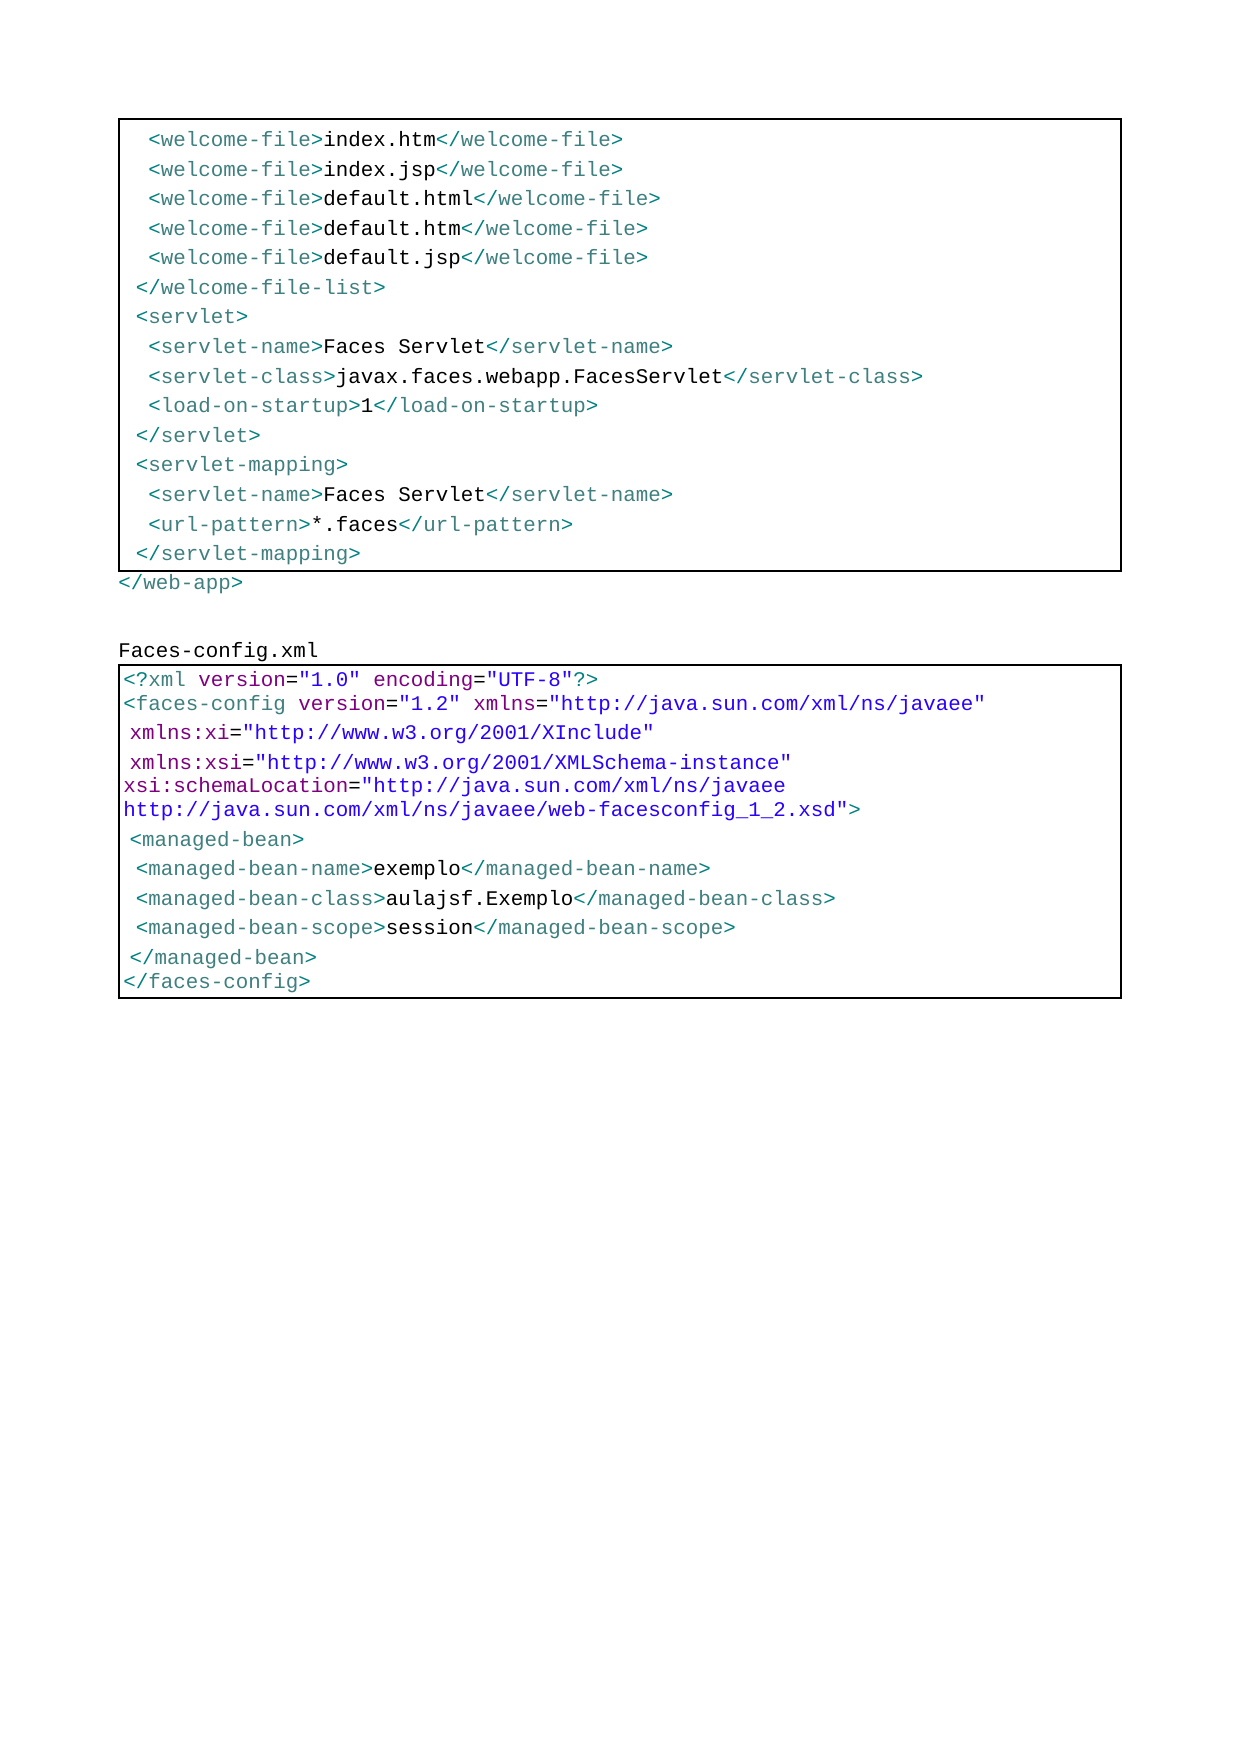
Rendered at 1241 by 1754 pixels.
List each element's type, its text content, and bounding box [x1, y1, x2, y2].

text xmlns:xsi="http://www.w3.org/2001/XMLSchema-instance" xsi:schemaLocation="http://java.sun.com/xml/ns/javaee http://java.sun.com/xml/ns/javaee/web-facesconfig_1_2.xsd"> [120, 741, 1120, 818]
text <faces-config version="1.2" xmlns="http://java.sun.com/xml/ns/javaee" [120, 688, 1120, 711]
text <welcome-file>index.jsp</welcome-file> [120, 148, 1120, 177]
text <welcome-file>index.htm</welcome-file> [120, 120, 1120, 148]
text <servlet> [120, 296, 1120, 325]
text </web-app> [118, 572, 1122, 596]
text <managed-bean-scope>session</managed-bean-scope> [120, 906, 1120, 936]
text <?xml version="1.0" encoding="UTF-8"?> [120, 666, 1120, 688]
text </faces-config> [120, 966, 1120, 997]
text </servlet> [120, 414, 1120, 443]
text </managed-bean> [120, 936, 1120, 966]
text <url-pattern>*.faces</url-pattern> [120, 503, 1120, 532]
text xmlns:xi="http://www.w3.org/2001/XInclude" [120, 711, 1120, 741]
text <managed-bean-name>exemplo</managed-bean-name> [120, 847, 1120, 877]
text <servlet-name>Faces Servlet</servlet-name> [120, 473, 1120, 503]
text <welcome-file>default.jsp</welcome-file> [120, 236, 1120, 266]
text </welcome-file-list> [120, 266, 1120, 296]
text <welcome-file>default.htm</welcome-file> [120, 207, 1120, 236]
text </servlet-mapping> [120, 532, 1120, 570]
text <load-on-startup>1</load-on-startup> [120, 384, 1120, 414]
text Faces-config.xml [118, 640, 1122, 664]
text <managed-bean-class>aulajsf.Exemplo</managed-bean-class> [120, 877, 1120, 906]
text <servlet-class>javax.faces.webapp.FacesServlet</servlet-class> [120, 355, 1120, 384]
text <servlet-mapping> [120, 443, 1120, 473]
text <welcome-file>default.html</welcome-file> [120, 177, 1120, 207]
text <servlet-name>Faces Servlet</servlet-name> [120, 325, 1120, 355]
text <managed-bean> [120, 818, 1120, 847]
